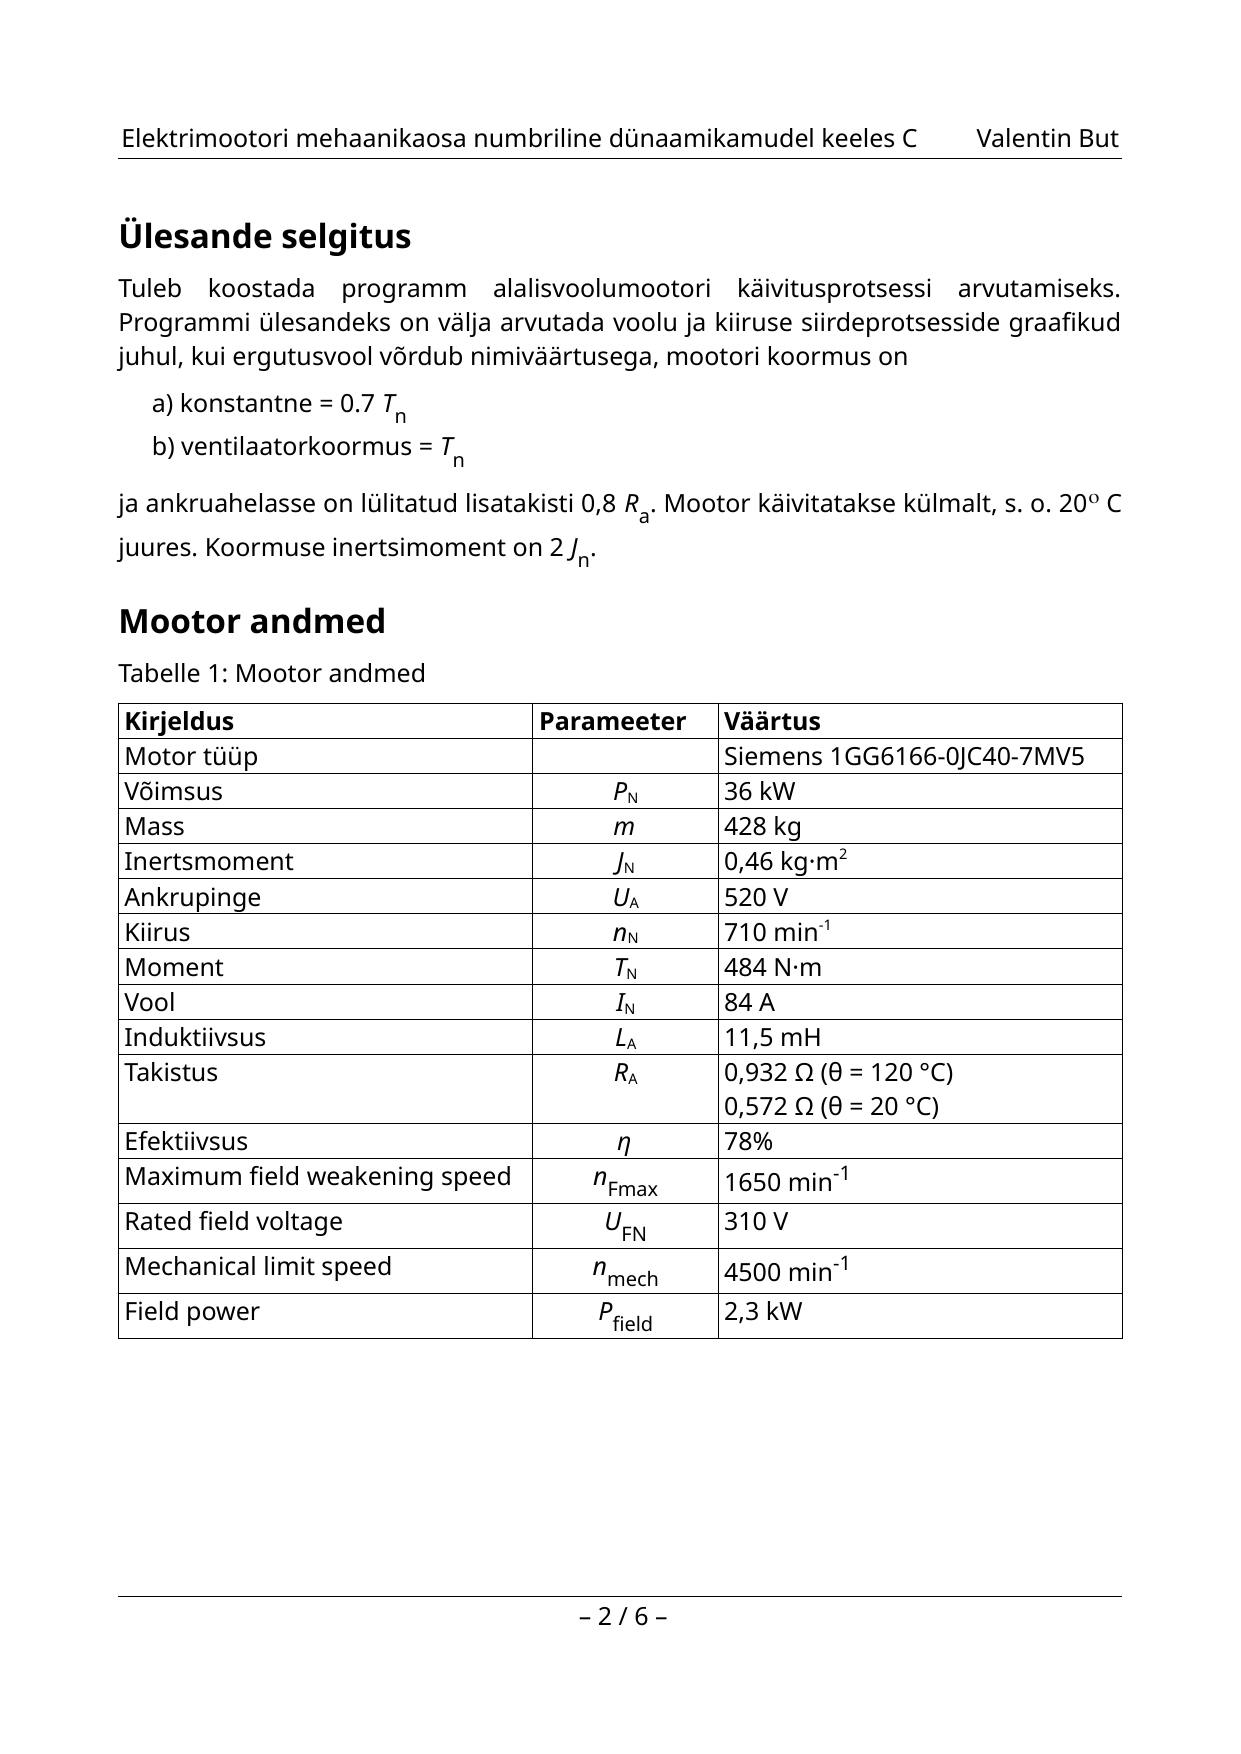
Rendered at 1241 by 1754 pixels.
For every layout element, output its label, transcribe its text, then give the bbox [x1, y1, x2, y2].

table_cell Mechanical limit speed [119, 1249, 532, 1293]
table_cell Moment [119, 949, 532, 983]
table_cell JN [533, 844, 718, 878]
table_cell 0,932 Ω (θ = 120 °C) 0,572 Ω (θ = 20 °C) [719, 1055, 1122, 1123]
text Tabelle 1: Mootor andmed [118, 656, 1122, 690]
table_header Kirjeldus [119, 704, 532, 738]
table_cell Kiirus [119, 914, 532, 948]
table_cell LA [533, 1020, 718, 1054]
table_cell m [533, 809, 718, 843]
table_cell 1650 min-1 [719, 1159, 1122, 1203]
table_cell Takistus [119, 1055, 532, 1123]
text a) konstantne = 0.7 Tn b) ventilaatorkoormus = Tn [152, 385, 1122, 473]
table_cell Võimsus [119, 774, 532, 808]
text Tuleb koostada programm alalisvoolumootori käivitusprotsessi arvutamiseks. Programmi ülesandeks on välja arvutada voolu ja kiiruse siirdeprotsesside graafikud juhul, kui ergutusvool võrdub nimiväärtusega, mootori koormus on [118, 271, 1122, 373]
table_cell IN [533, 985, 718, 1018]
table_cell 4500 min-1 [719, 1249, 1122, 1293]
table_cell Pfield [533, 1294, 718, 1337]
table_cell η [533, 1124, 718, 1158]
table_cell Siemens 1GG6166-0JC40-7MV5 [719, 739, 1122, 773]
table_cell 78% [719, 1124, 1122, 1158]
table_cell UA [533, 879, 718, 913]
table_cell Motor tüüp [119, 739, 532, 773]
subtitle Mootor andmed [118, 598, 1122, 643]
text ja ankruahelasse on lülitatud lisatakisti 0,8 Ra. Mootor käivitatakse külmalt, s. o. 20o C juures. Koormuse inertsimoment on 2 Jn. [118, 485, 1122, 573]
table_header Väärtus [719, 704, 1122, 738]
table_cell Rated field voltage [119, 1204, 532, 1248]
table_cell 36 kW [719, 774, 1122, 808]
table_cell nmech [533, 1249, 718, 1293]
table_cell TN [533, 949, 718, 983]
table_cell 520 V [719, 879, 1122, 913]
table_cell Efektiivsus [119, 1124, 532, 1158]
table_cell 11,5 mH [719, 1020, 1122, 1054]
table_cell Field power [119, 1294, 532, 1337]
table_cell nFmax [533, 1159, 718, 1203]
table_cell 484 N·m [719, 949, 1122, 983]
table_cell 0,46 kg·m2 [719, 844, 1122, 878]
table_cell nN [533, 914, 718, 948]
table_cell Induktiivsus [119, 1020, 532, 1054]
table_cell PN [533, 774, 718, 808]
table_cell Maximum field weakening speed [119, 1159, 532, 1203]
table_cell 84 A [719, 985, 1122, 1018]
table_cell [533, 739, 718, 773]
table_cell 2,3 kW [719, 1294, 1122, 1337]
table_cell Mass [119, 809, 532, 843]
table_cell Ankrupinge [119, 879, 532, 913]
table_cell UFN [533, 1204, 718, 1248]
subtitle Ülesande selgitus [118, 213, 1122, 258]
table_cell RA [533, 1055, 718, 1123]
table_cell 310 V [719, 1204, 1122, 1248]
table_cell 710 min-1 [719, 914, 1122, 948]
table_header Parameeter [533, 704, 718, 738]
table_cell Inertsmoment [119, 844, 532, 878]
table_cell 428 kg [719, 809, 1122, 843]
table_cell Vool [119, 985, 532, 1018]
